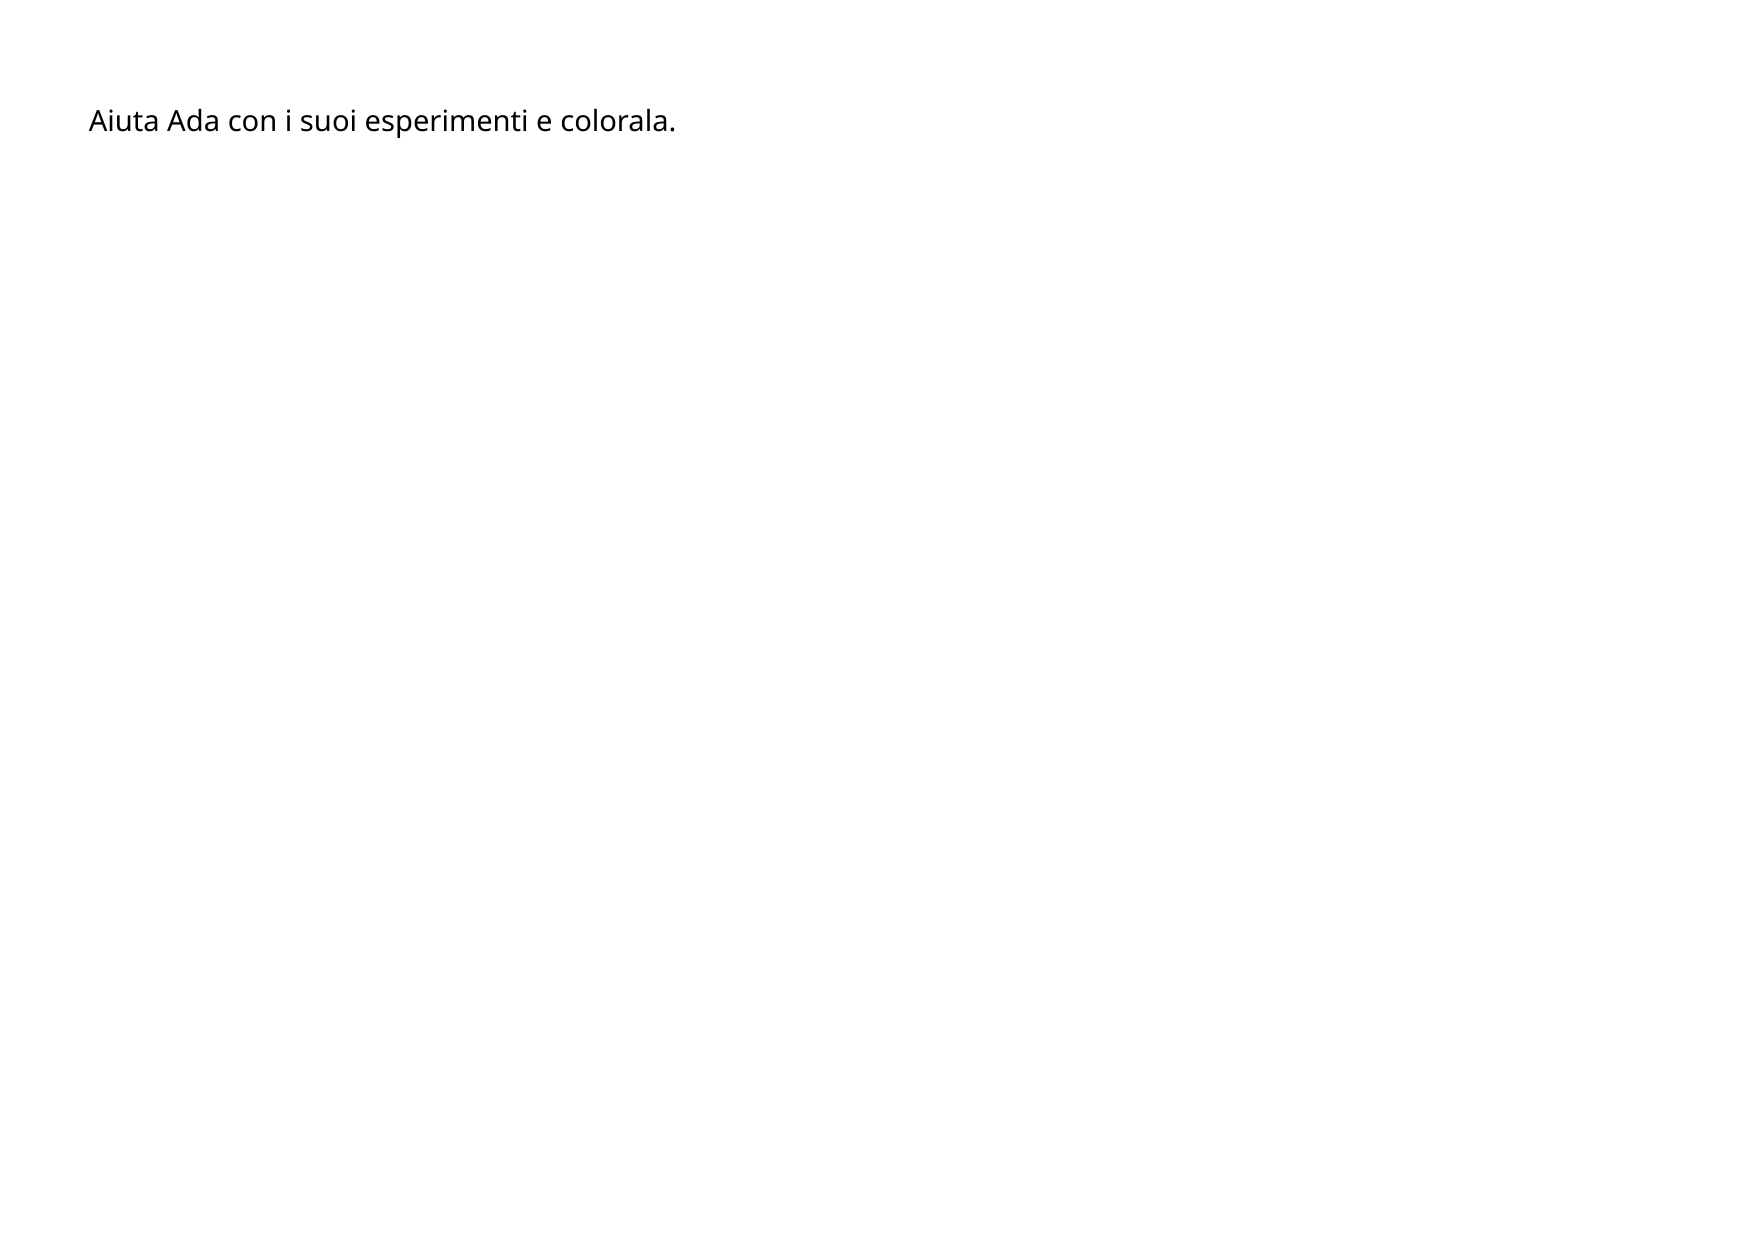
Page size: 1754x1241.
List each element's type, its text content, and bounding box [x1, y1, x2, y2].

text Aiuta Ada con i suoi esperimenti e colorala. [88, 100, 1665, 140]
